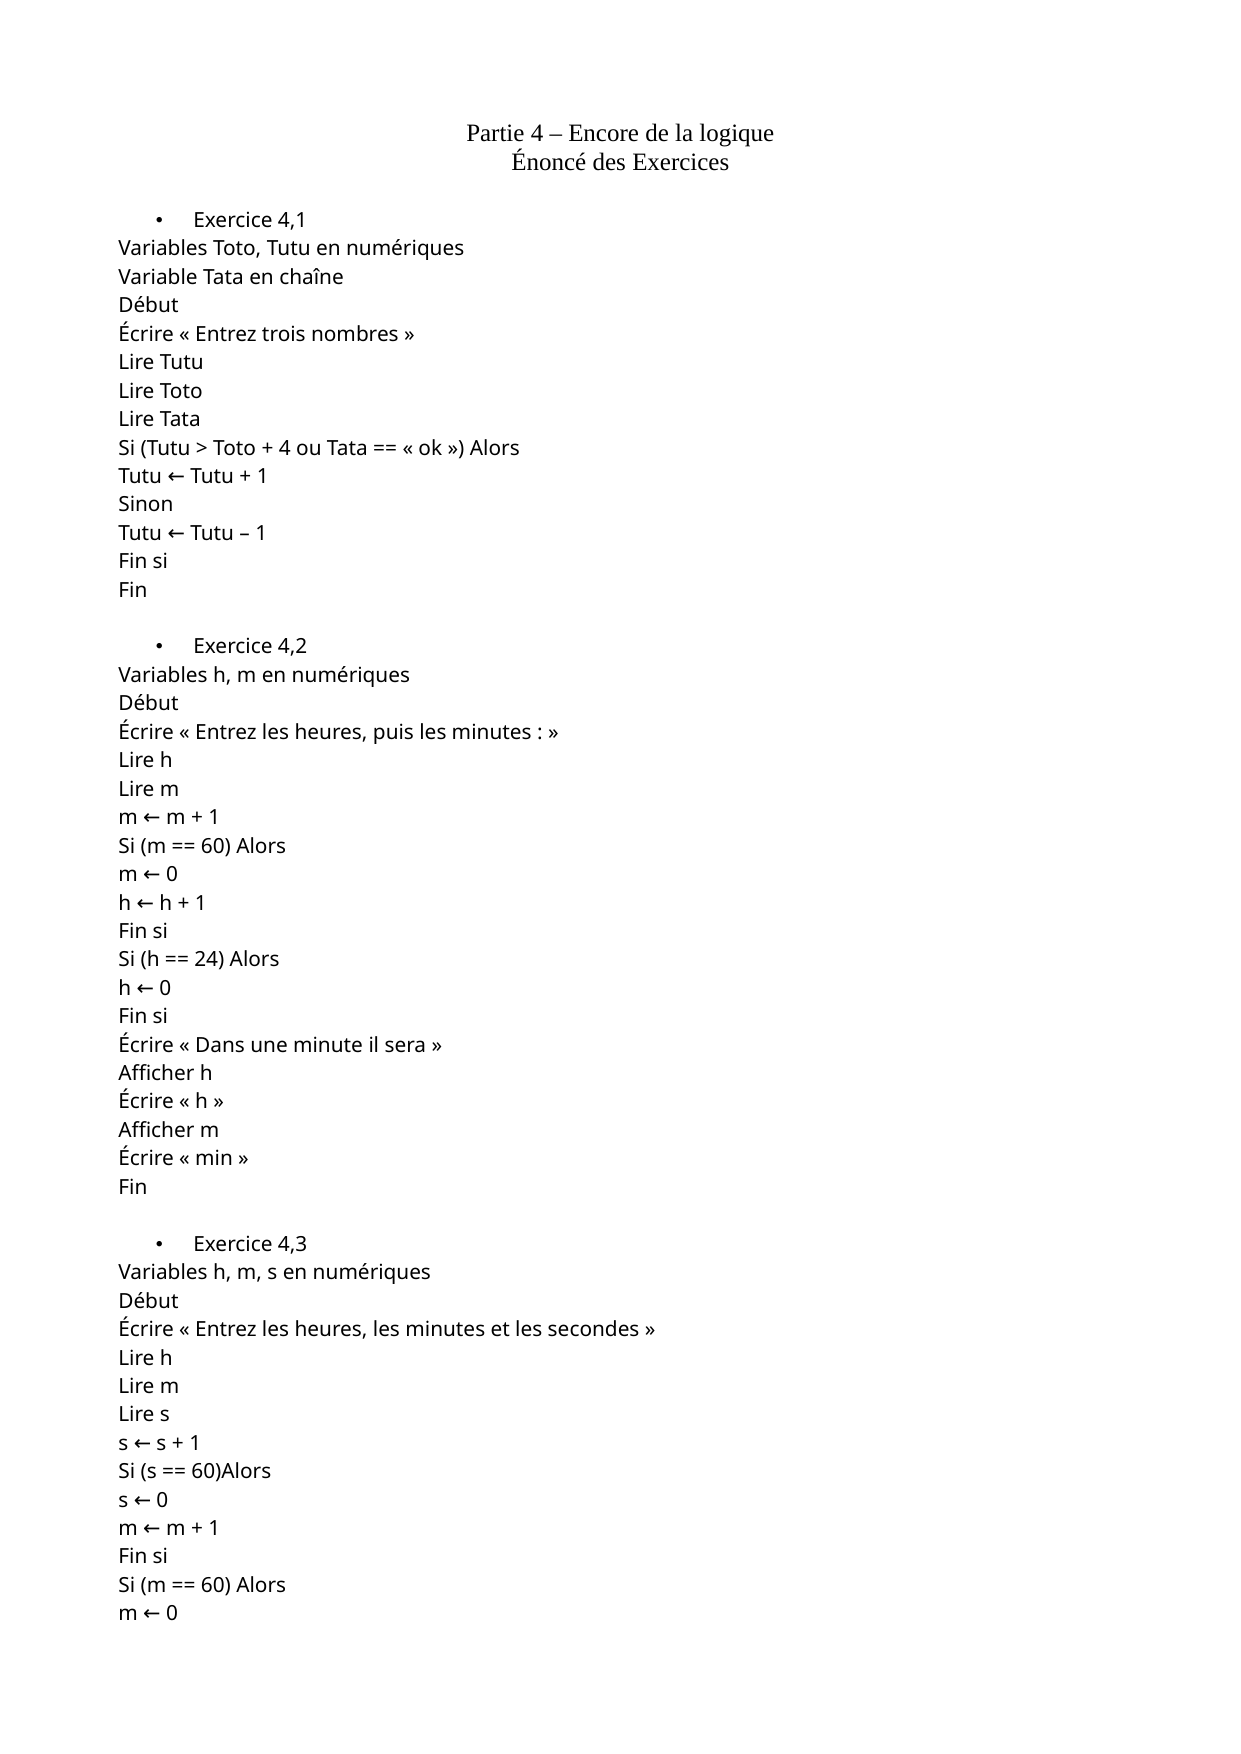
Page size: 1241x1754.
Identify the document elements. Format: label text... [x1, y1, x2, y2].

text Écrire « Dans une minute il sera » [118, 1030, 1122, 1058]
text Lire m [118, 774, 1122, 802]
text m ← m + 1 [118, 1513, 1122, 1542]
list Exercice 4,2 [156, 632, 1122, 660]
text Lire Tutu [118, 347, 1122, 376]
text Écrire « h » [118, 1087, 1122, 1115]
text Écrire « Entrez les heures, puis les minutes : » [118, 717, 1122, 745]
text Fin [118, 1172, 1122, 1200]
text s ← 0 [118, 1485, 1122, 1513]
text Sinon [118, 489, 1122, 518]
text Lire m [118, 1371, 1122, 1399]
text Lire s [118, 1399, 1122, 1428]
text Variables h, m, s en numériques [118, 1257, 1122, 1286]
text Fin si [118, 546, 1122, 575]
text Fin si [118, 1542, 1122, 1570]
text h ← h + 1 [118, 888, 1122, 916]
text m ← 0 [118, 1598, 1122, 1627]
text Variable Tata en chaîne [118, 262, 1122, 290]
text Début [118, 1286, 1122, 1314]
list Exercice 4,3 [156, 1229, 1122, 1257]
text Fin si [118, 916, 1122, 944]
text h ← 0 [118, 973, 1122, 1001]
text Lire h [118, 745, 1122, 774]
text Lire Tata [118, 404, 1122, 433]
text Début [118, 290, 1122, 319]
text Afficher m [118, 1115, 1122, 1143]
list Exercice 4,1 [156, 205, 1122, 233]
text Variables Toto, Tutu en numériques [118, 233, 1122, 262]
text Écrire « min » [118, 1143, 1122, 1172]
text Lire Toto [118, 376, 1122, 404]
text m ← 0 [118, 859, 1122, 888]
text Si (m == 60) Alors [118, 831, 1122, 859]
text Fin [118, 575, 1122, 603]
text Tutu ← Tutu + 1 [118, 461, 1122, 489]
text s ← s + 1 [118, 1428, 1122, 1456]
text Si (Tutu > Toto + 4 ou Tata == « ok ») Alors [118, 433, 1122, 461]
text Si (h == 24) Alors [118, 944, 1122, 973]
text Si (s == 60)Alors [118, 1456, 1122, 1485]
text Variables h, m en numériques [118, 660, 1122, 688]
text Lire h [118, 1343, 1122, 1371]
text m ← m + 1 [118, 802, 1122, 831]
text Écrire « Entrez trois nombres » [118, 319, 1122, 347]
text Fin si [118, 1001, 1122, 1030]
text Tutu ← Tutu – 1 [118, 518, 1122, 546]
text Début [118, 688, 1122, 717]
text Afficher h [118, 1058, 1122, 1087]
text Si (m == 60) Alors [118, 1570, 1122, 1598]
text Écrire « Entrez les heures, les minutes et les secondes » [118, 1314, 1122, 1343]
